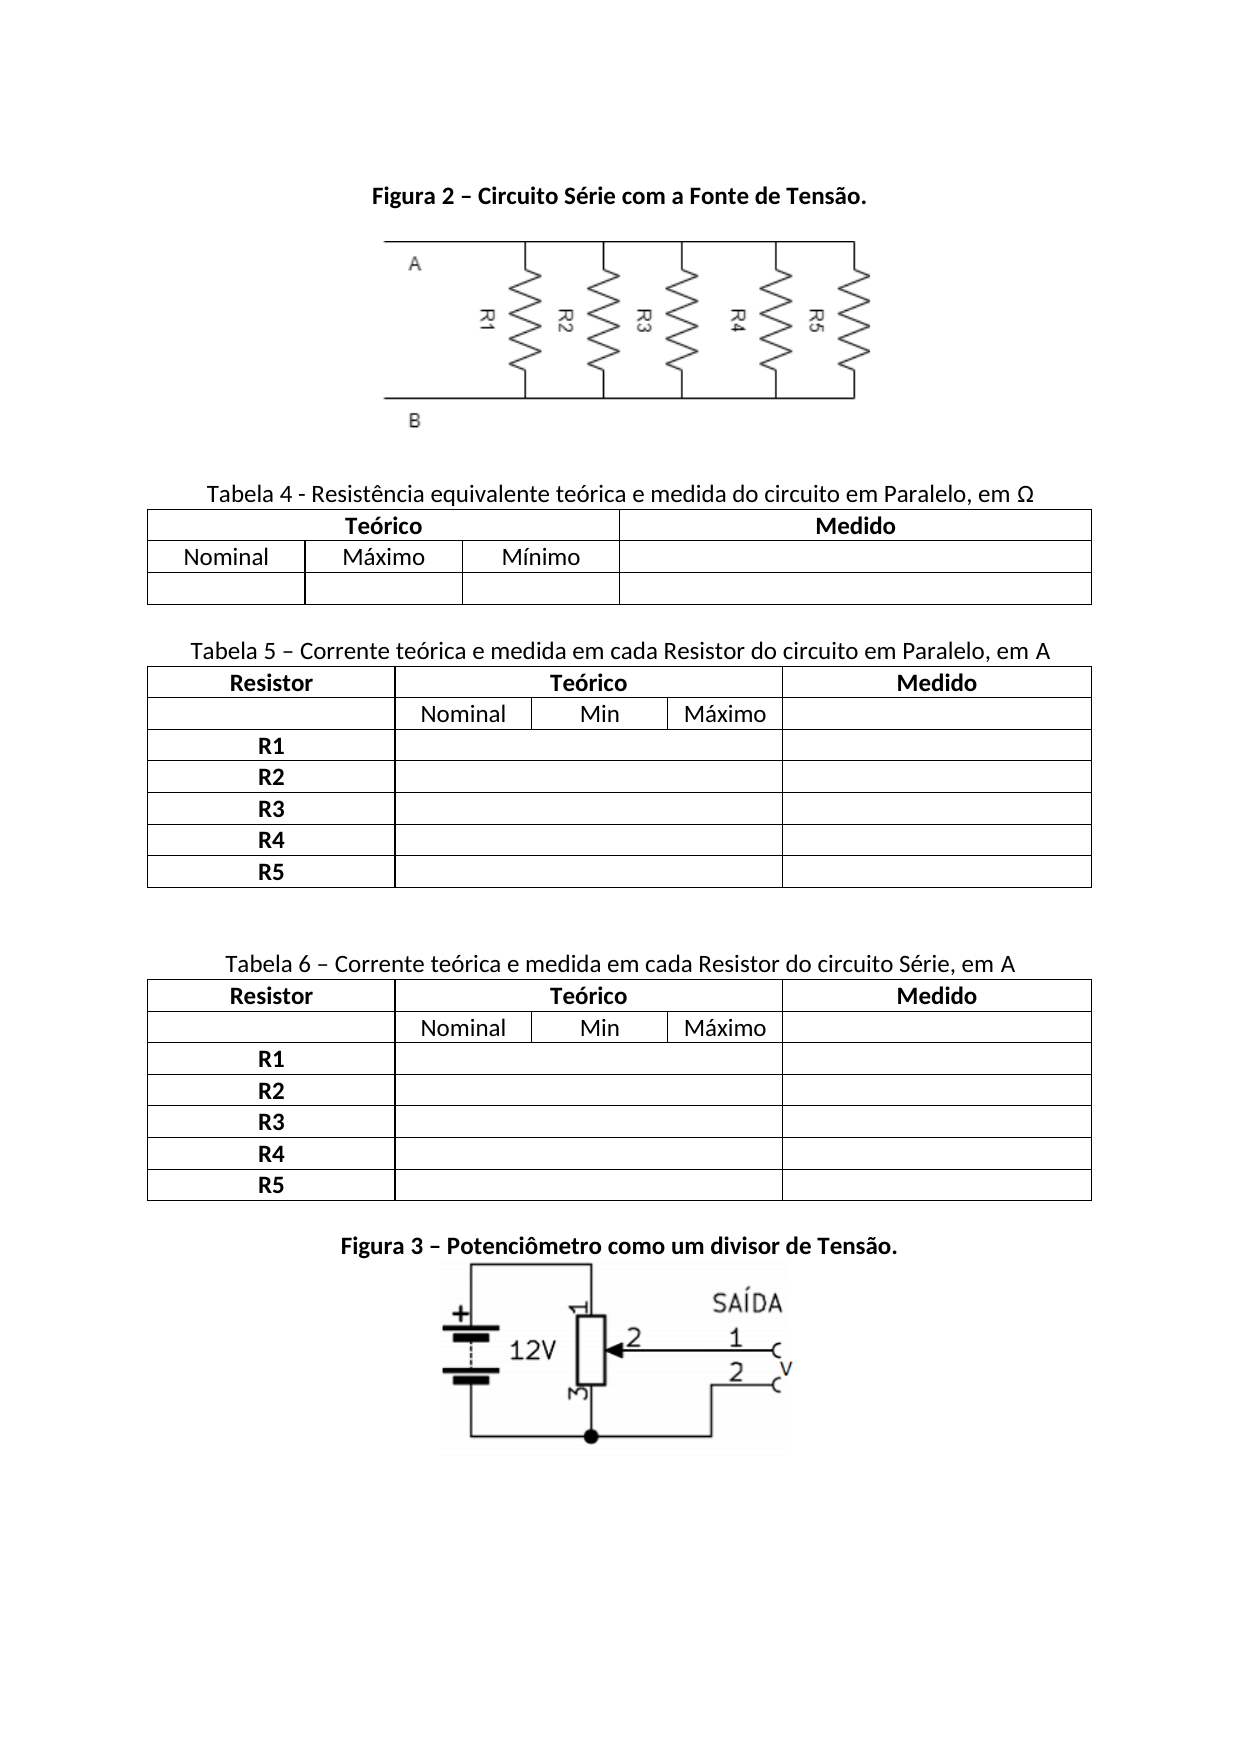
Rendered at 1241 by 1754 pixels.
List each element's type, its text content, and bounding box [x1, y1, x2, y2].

table_cell [396, 1138, 782, 1168]
table_cell R3 [148, 793, 394, 823]
table_header Teórico [396, 980, 782, 1011]
table_cell R5 [148, 856, 394, 887]
table_cell [396, 1075, 782, 1105]
table_cell [783, 793, 1091, 823]
table_cell [148, 573, 304, 603]
table_header Figura 3 – Potenciômetro como um divisor de Tensão. [148, 1230, 1092, 1260]
table_cell R4 [148, 825, 394, 855]
table_cell Máximo [306, 541, 462, 572]
table_header Resistor [148, 667, 394, 697]
table_cell [783, 761, 1091, 792]
table_cell [783, 1075, 1091, 1105]
text Tabela 4 - Resistência equivalente teórica e medida do circuito em Paralelo, em Ω [148, 478, 1093, 509]
table_cell [620, 573, 1091, 603]
table_cell [396, 730, 782, 760]
table_cell [783, 1170, 1091, 1200]
table_cell Nominal [148, 541, 304, 572]
table_cell Mínimo [463, 541, 619, 572]
text Tabela 6 – Corrente teórica e medida em cada Resistor do circuito Série, em A [148, 949, 1093, 979]
table_cell [306, 573, 462, 603]
table_cell R2 [148, 761, 394, 792]
table_cell [396, 793, 782, 823]
table_cell Máximo [668, 1012, 782, 1042]
table_cell R1 [148, 1043, 394, 1074]
table_cell [783, 730, 1091, 760]
table_header Medido [783, 980, 1091, 1011]
table_cell [396, 1043, 782, 1074]
table_cell R5 [148, 1170, 394, 1200]
table_header Medido [783, 667, 1091, 697]
table_cell [620, 541, 1091, 572]
table_cell Nominal [396, 698, 531, 729]
table_cell [396, 825, 782, 855]
table_cell [800, 1260, 1092, 1474]
table_cell R1 [148, 730, 394, 760]
table_cell [463, 573, 619, 603]
table_cell [396, 856, 782, 887]
table_header Medido [620, 510, 1091, 540]
table_cell [396, 761, 782, 792]
table_cell Máximo [668, 698, 782, 729]
table_cell [396, 1170, 782, 1200]
table_cell Min [532, 698, 667, 729]
table_cell [783, 698, 1091, 729]
table_cell Nominal [396, 1012, 531, 1042]
text Tabela 5 – Corrente teórica e medida em cada Resistor do circuito em Paralelo, em A [148, 635, 1093, 666]
table_header Figura 2 – Circuito Série com a Fonte de Tensão. [148, 181, 1092, 448]
table_cell [783, 825, 1091, 855]
table_cell R3 [148, 1106, 394, 1137]
table_cell [148, 1260, 439, 1474]
table_cell R4 [148, 1138, 394, 1168]
table_cell [783, 1106, 1091, 1137]
table_cell [148, 698, 394, 729]
table_cell [783, 856, 1091, 887]
table_cell [148, 1012, 394, 1042]
table_header Teórico [148, 510, 619, 540]
table_cell [783, 1138, 1091, 1168]
table_cell [783, 1012, 1091, 1042]
table_header Teórico [396, 667, 782, 697]
table_cell Min [532, 1012, 667, 1042]
table_cell R2 [148, 1075, 394, 1105]
table_header Resistor [148, 980, 394, 1011]
table_cell [783, 1043, 1091, 1074]
table_cell [148, 448, 1092, 478]
table_cell [396, 1106, 782, 1137]
